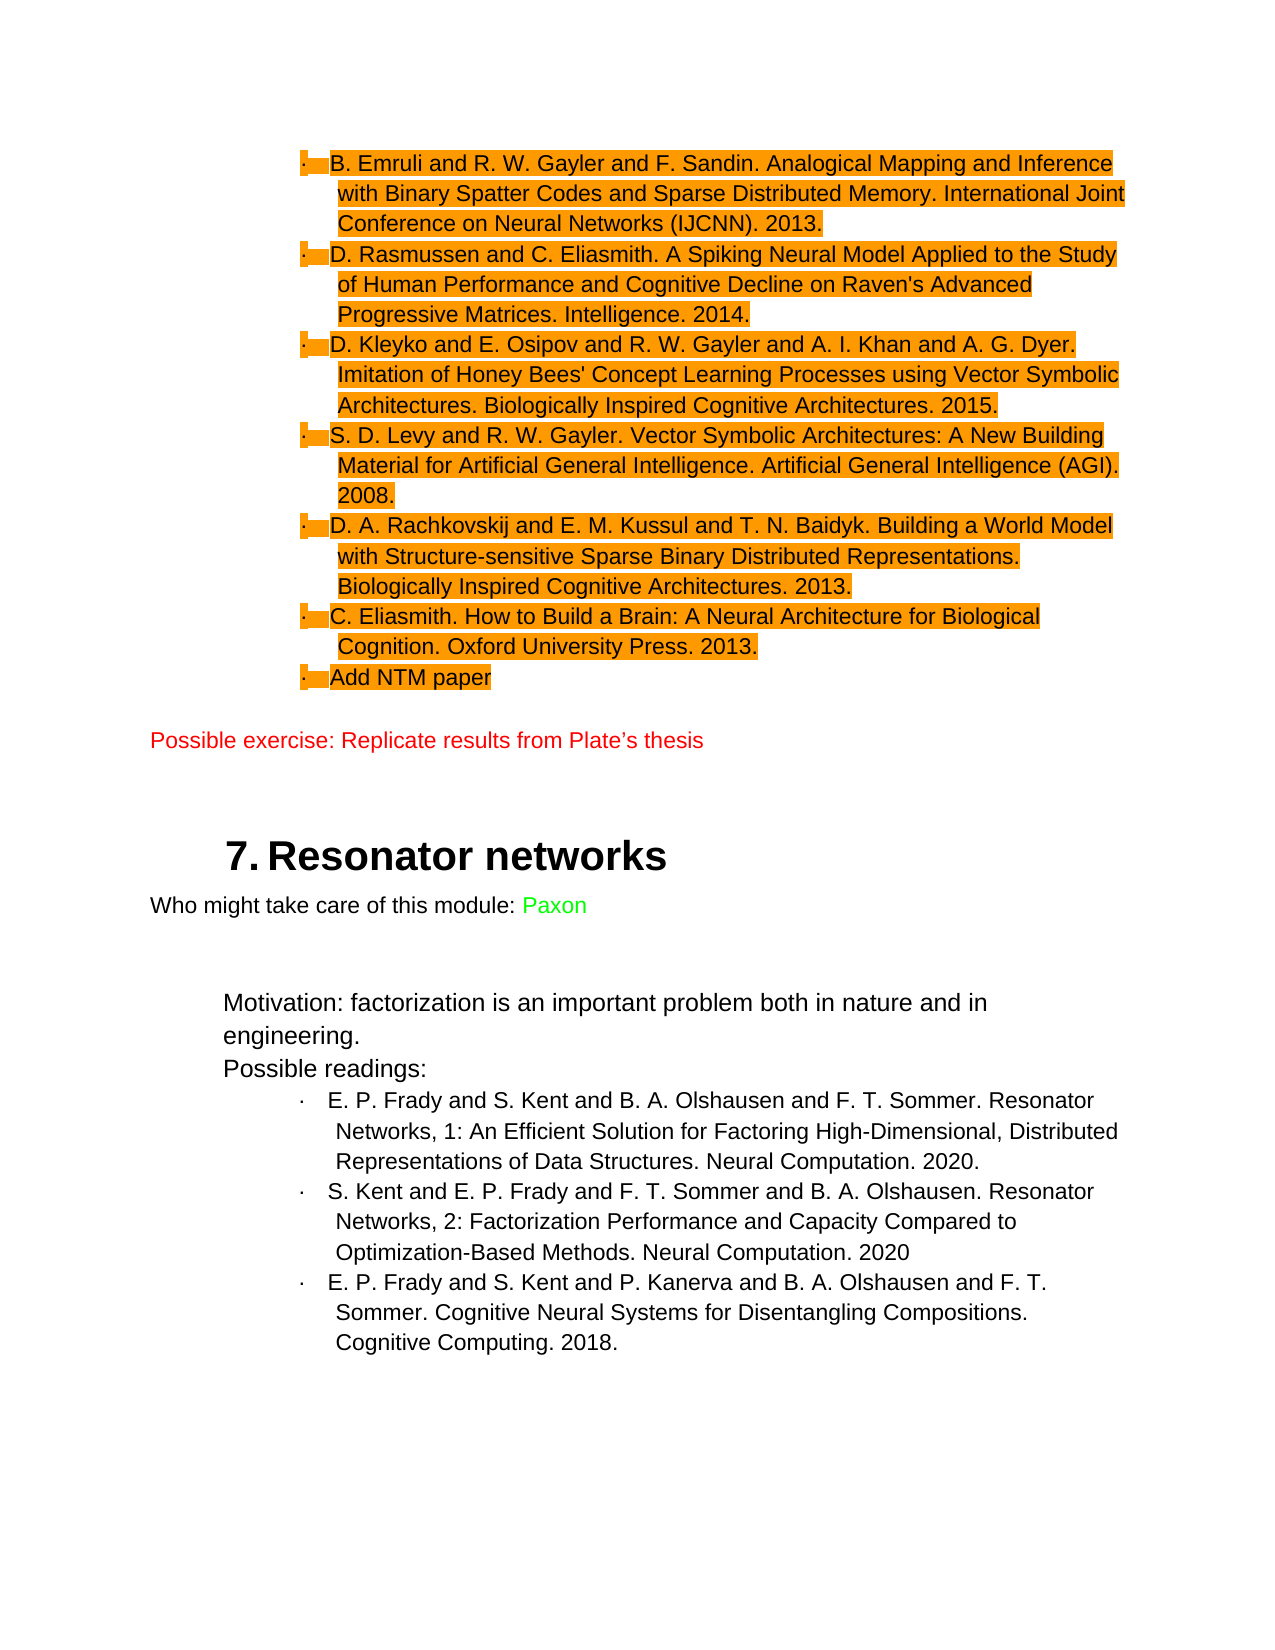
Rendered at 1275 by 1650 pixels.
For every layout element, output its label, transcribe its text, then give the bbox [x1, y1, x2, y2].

text · D. Rasmussen and C. Eliasmith. A Spiking Neural Model Applied to the Study of Human Performance and Cognitive Decline on Raven's Advanced Progressive Matrices. Intelligence. 2014. [300, 241, 1125, 327]
text · B. Emruli and R. W. Gayler and F. Sandin. Analogical Mapping and Inference with Binary Spatter Codes and Sparse Distributed Memory. International Joint Conference on Neural Networks (IJCNN). 2013. [300, 150, 1125, 237]
text · D. A. Rachkovskij and E. M. Kussul and T. N. Baidyk. Building a World Model with Structure-sensitive Sparse Binary Distributed Representations. Biologically Inspired Cognitive Architectures. 2013. [300, 512, 1125, 599]
text · C. Eliasmith. How to Build a Brain: A Neural Architecture for Biological Cognition. Oxford University Press. 2013. [300, 603, 1125, 660]
text Who might take care of this module: Paxon [150, 892, 1125, 918]
text Possible readings: [223, 1054, 1125, 1083]
text · S. D. Levy and R. W. Gayler. Vector Symbolic Architectures: A New Building Material for Artificial General Intelligence. Artificial General Intelligence (AGI). 2008. [300, 422, 1125, 509]
text · E. P. Frady and S. Kent and B. A. Olshausen and F. T. Sommer. Resonator Networks, 1: An Efficient Solution for Factoring High-Dimensional, Distributed Representations of Data Structures. Neural Computation. 2020. [298, 1087, 1125, 1174]
text Possible exercise: Replicate results from Plate’s thesis [150, 727, 1125, 753]
text · D. Kleyko and E. Osipov and R. W. Gayler and A. I. Khan and A. G. Dyer. Imitation of Honey Bees' Concept Learning Processes using Vector Symbolic Architectures. Biologically Inspired Cognitive Architectures. 2015. [300, 331, 1125, 418]
text · Add NTM paper [300, 663, 1125, 690]
subtitle 7. Resonator networks [225, 832, 1125, 879]
text · E. P. Frady and S. Kent and P. Kanerva and B. A. Olshausen and F. T. Sommer. Cognitive Neural Systems for Disentangling Compositions. Cognitive Computing. 2018. [298, 1269, 1125, 1355]
text Motivation: factorization is an important problem both in nature and in engineering. [223, 988, 1125, 1050]
text · S. Kent and E. P. Frady and F. T. Sommer and B. A. Olshausen. Resonator Networks, 2: Factorization Performance and Capacity Compared to Optimization-Based Methods. Neural Computation. 2020 [298, 1178, 1125, 1265]
